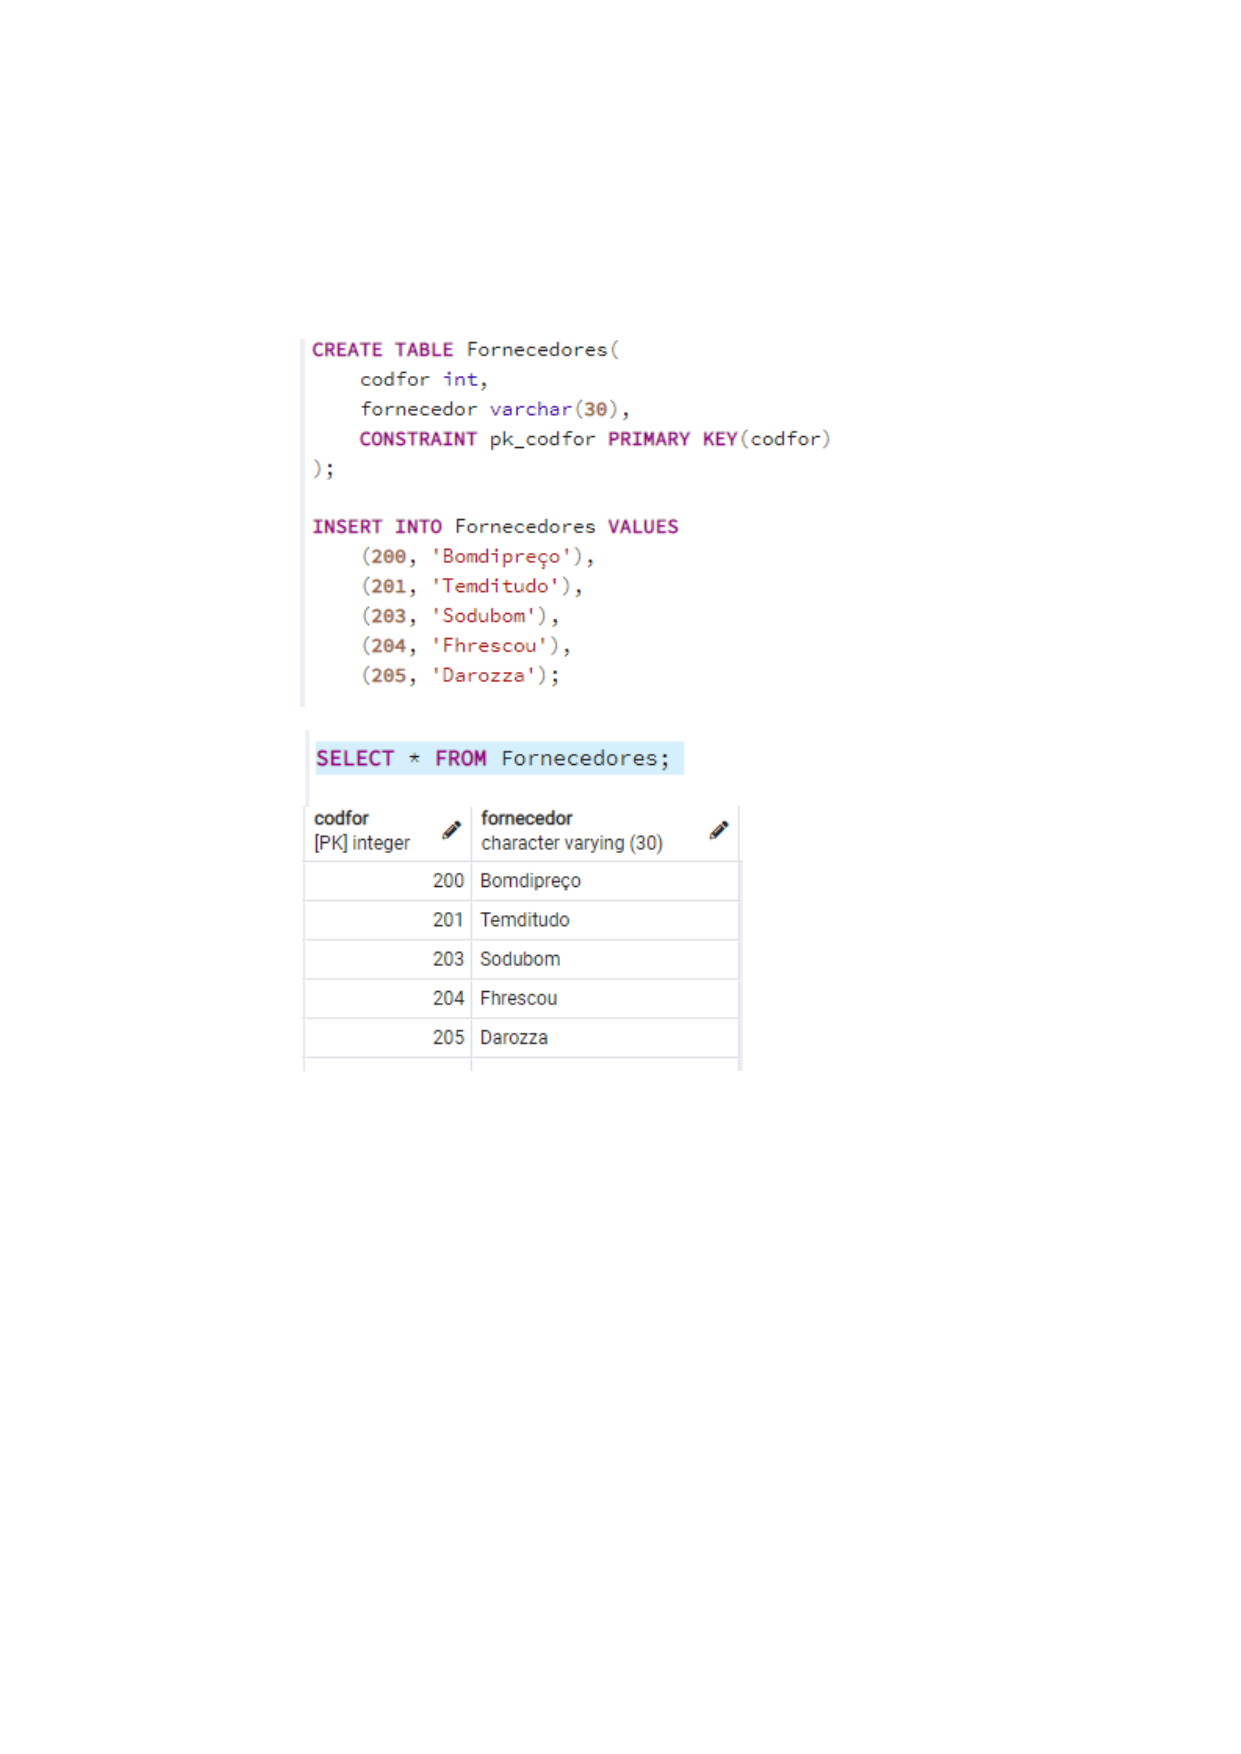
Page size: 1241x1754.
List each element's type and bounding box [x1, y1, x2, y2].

picture [299, 339, 850, 707]
picture [302, 730, 743, 1071]
